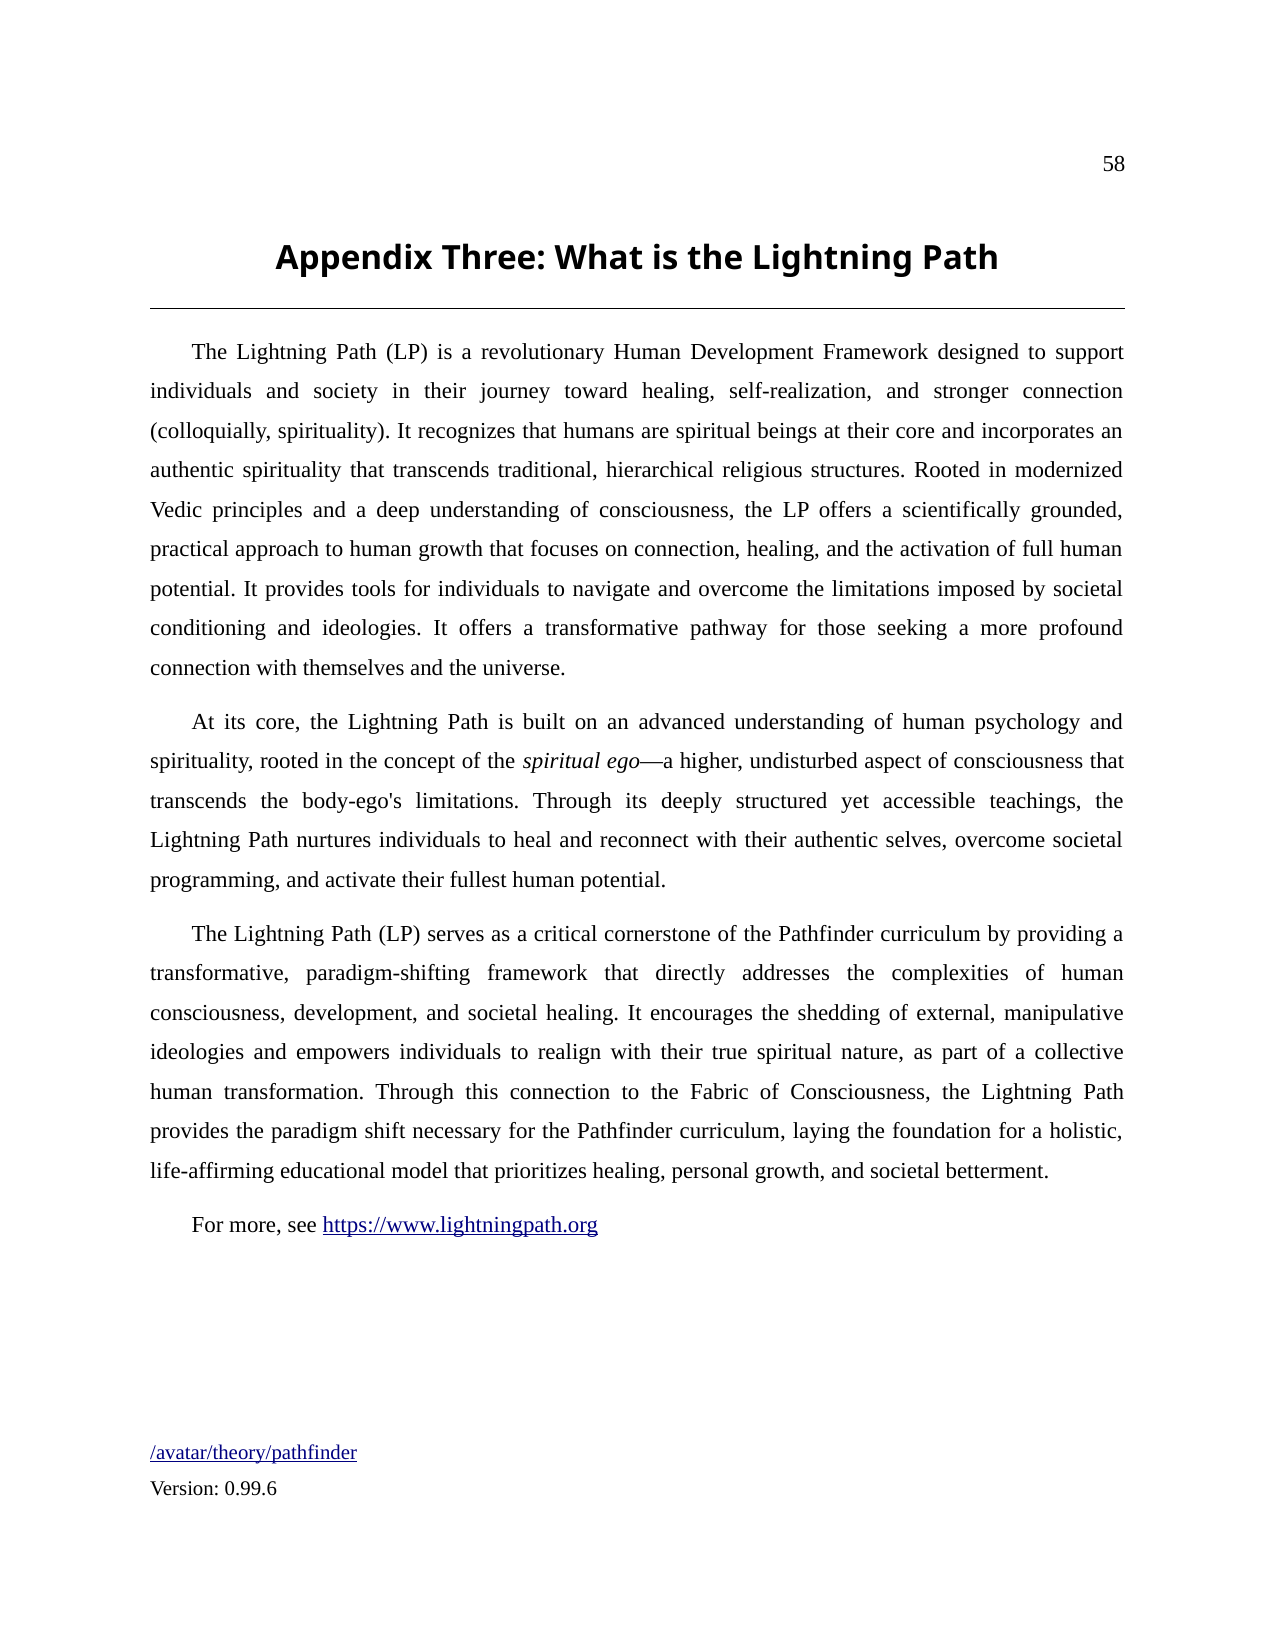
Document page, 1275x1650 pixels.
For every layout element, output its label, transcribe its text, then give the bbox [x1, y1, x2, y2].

text At its core, the Lightning Path is built on an advanced understanding of human psychology and spirituality, rooted in the concept of the spiritual ego—a higher, undisturbed aspect of consciousness that transcends the body-ego's limitations. Through its deeply structured yet accessible teachings, the Lightning Path nurtures individuals to heal and reconnect with their authentic selves, overcome societal programming, and activate their fullest human potential. [150, 708, 1125, 892]
subtitle Appendix Three: What is the Lightning Path [150, 231, 1125, 308]
text For more, see https://www.lightningpath.org [150, 1211, 1125, 1237]
text The Lightning Path (LP) serves as a critical cornerstone of the Pathfinder curriculum by providing a transformative, paradigm-shifting framework that directly addresses the complexities of human consciousness, development, and societal healing. It encourages the shedding of external, manipulative ideologies and empowers individuals to realign with their true spiritual nature, as part of a collective human transformation. Through this connection to the Fabric of Consciousness, the Lightning Path provides the paradigm shift necessary for the Pathfinder curriculum, laying the foundation for a holistic, life-affirming educational model that prioritizes healing, personal growth, and societal betterment. [150, 920, 1125, 1183]
text The Lightning Path (LP) is a revolutionary Human Development Framework designed to support individuals and society in their journey toward healing, self-realization, and stronger connection (colloquially, spirituality). It recognizes that humans are spiritual beings at their core and incorporates an authentic spirituality that transcends traditional, hierarchical religious structures. Rooted in modernized Vedic principles and a deep understanding of consciousness, the LP offers a scientifically grounded, practical approach to human growth that focuses on connection, healing, and the activation of full human potential. It provides tools for individuals to navigate and overcome the limitations imposed by societal conditioning and ideologies. It offers a transformative pathway for those seeking a more profound connection with themselves and the universe. [150, 338, 1125, 680]
